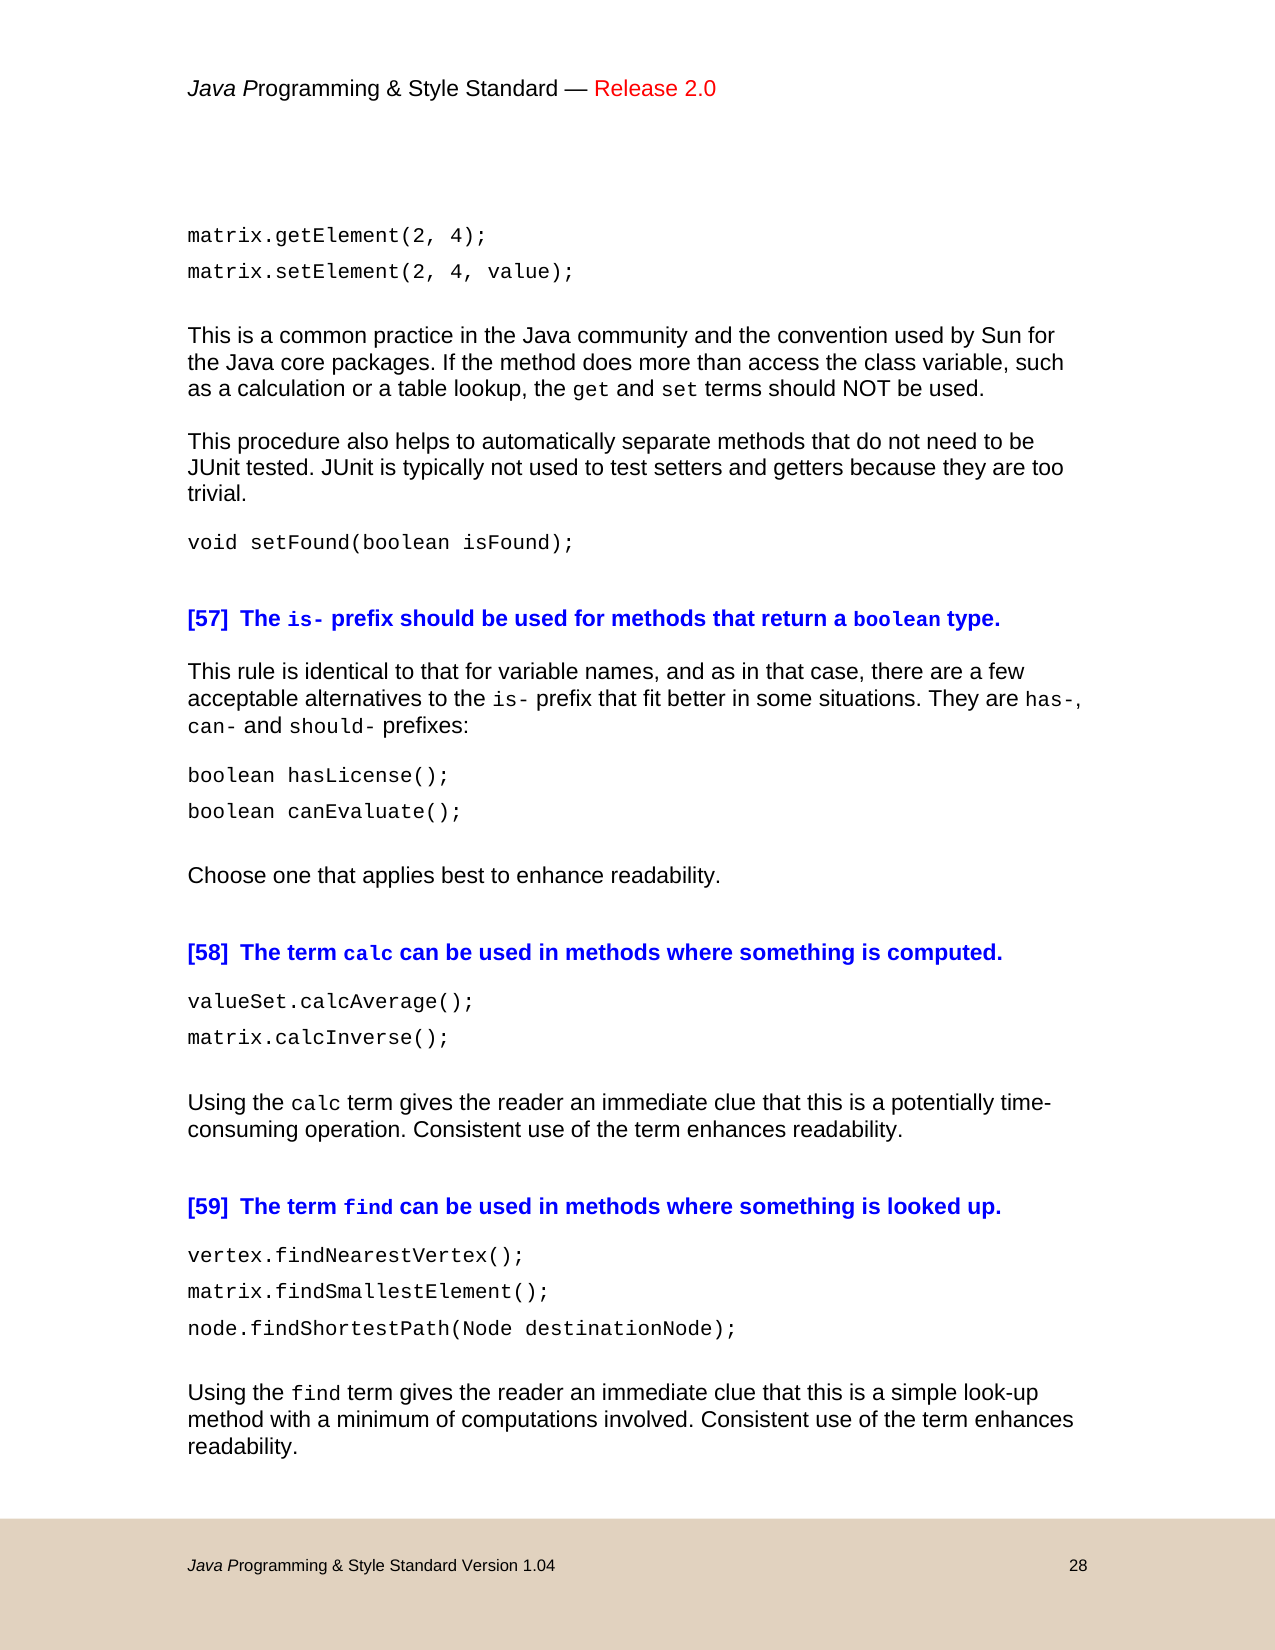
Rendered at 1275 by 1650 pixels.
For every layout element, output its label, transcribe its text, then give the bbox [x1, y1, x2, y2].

text This rule is identical to that for variable names, and as in that case, there are a few acceptable alternatives to the is- prefix that fit better in some situations. They are has-, can- and should- prefixes: [187, 658, 1102, 740]
text matrix.getElement(2, 4); [187, 225, 1087, 249]
text vertex.findNearestVertex(); [187, 1245, 1087, 1269]
text void setFound(boolean isFound); [187, 532, 1087, 555]
text matrix.findSmallestElement(); [187, 1281, 1087, 1305]
list The term find can be used in methods where something is looked up. [187, 1193, 1087, 1220]
text valueSet.calcAverage(); [187, 991, 1087, 1015]
text matrix.setElement(2, 4, value); [187, 261, 1087, 285]
text Using the calc term gives the reader an immediate clue that this is a potentially time-consuming operation. Consistent use of the term enhances readability. [187, 1088, 1087, 1143]
text node.findShortestPath(Node destinationNode); [187, 1318, 1087, 1341]
text matrix.calcInverse(); [187, 1027, 1087, 1051]
list The is- prefix should be used for methods that return a boolean type. [187, 605, 1087, 633]
text This procedure also helps to automatically separate methods that do not need to be JUnit tested. JUnit is typically not used to test setters and getters because they are too trivial. [187, 428, 1087, 507]
text boolean canEvaluate(); [187, 801, 1087, 825]
text Using the find term gives the reader an immediate clue that this is a simple look-up method with a minimum of computations involved. Consistent use of the term enhances readability. [187, 1379, 1087, 1459]
text Choose one that applies best to enhance readability. [187, 862, 1087, 888]
list The term calc can be used in methods where something is computed. [187, 938, 1087, 966]
text boolean hasLicense(); [187, 765, 1087, 788]
text This is a common practice in the Java community and the convention used by Sun for the Java core packages. If the method does more than access the class variable, such as a calculation or a table lookup, the get and set terms should NOT be used. [187, 322, 1087, 403]
